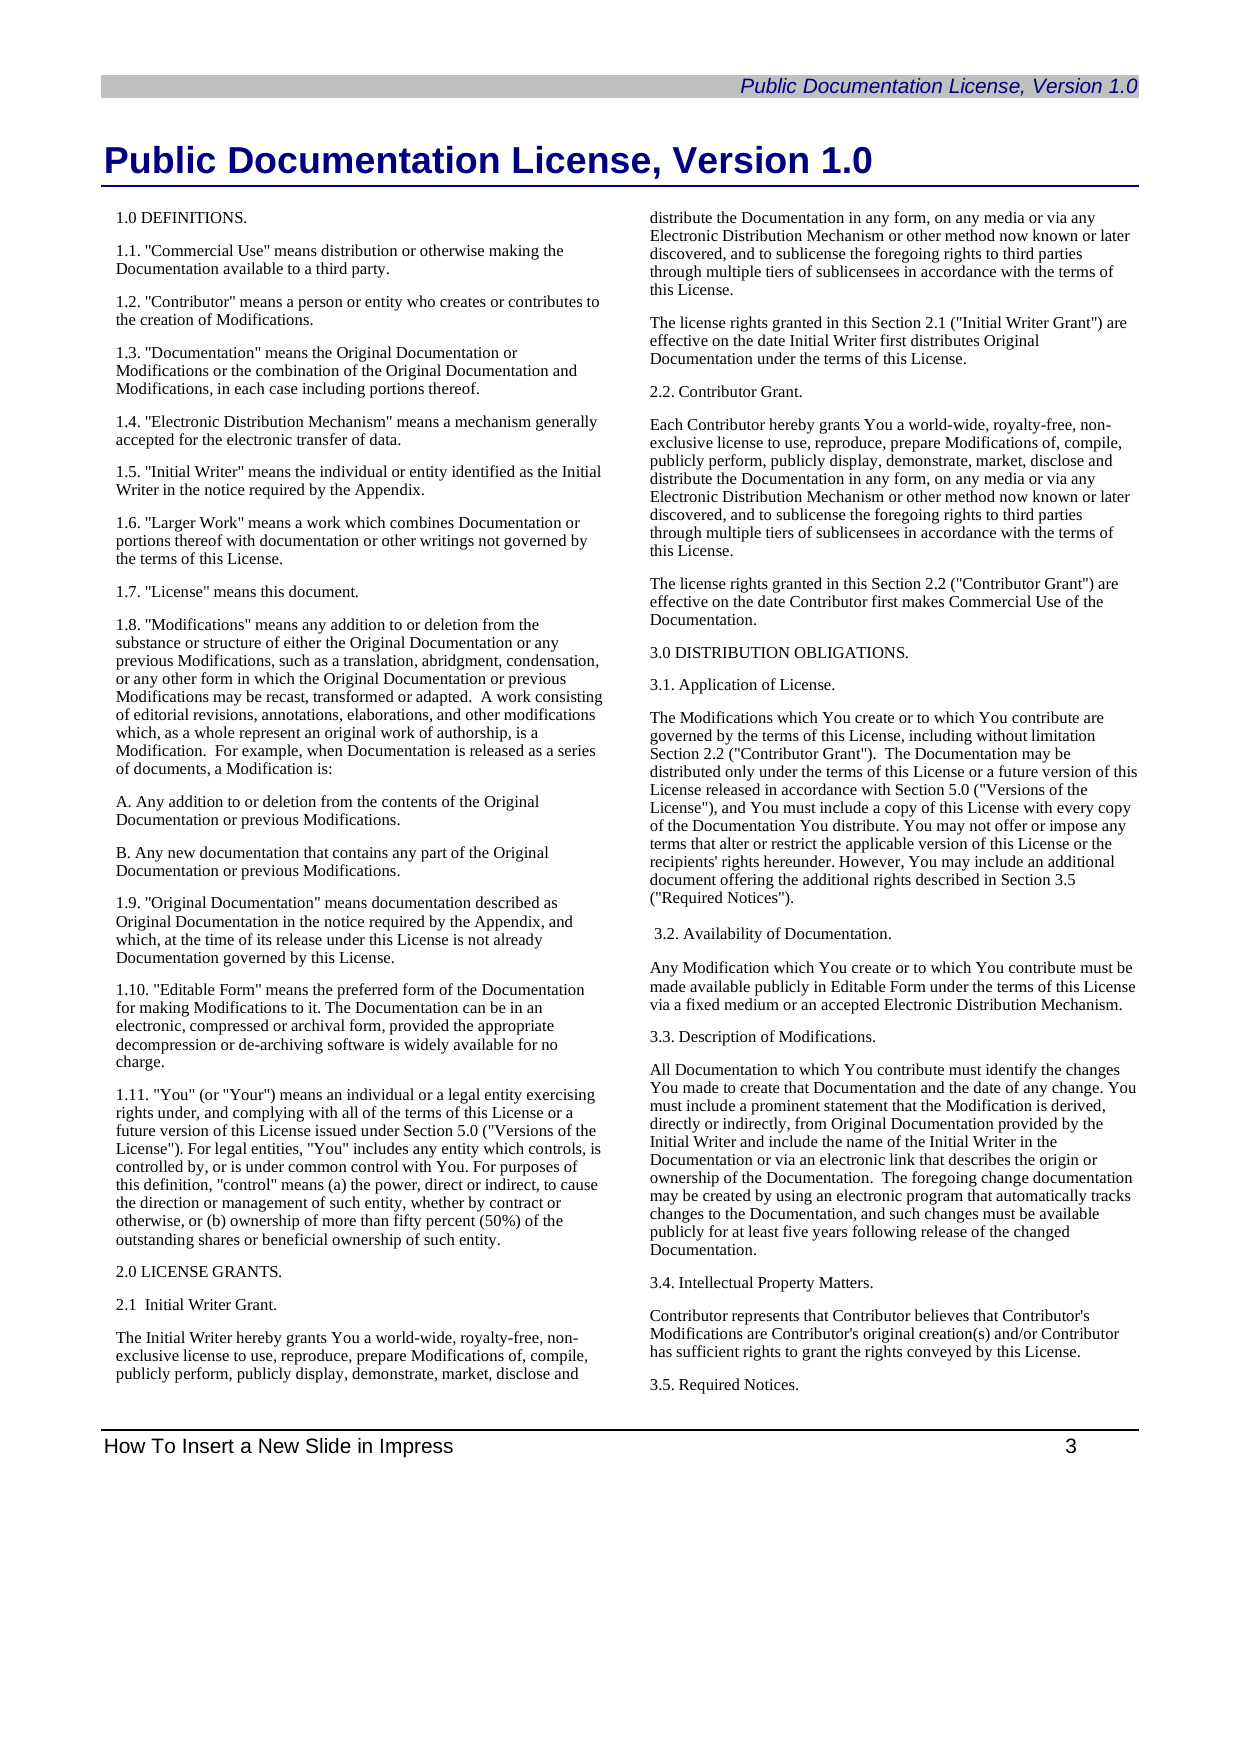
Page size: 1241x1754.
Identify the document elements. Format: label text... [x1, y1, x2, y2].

text Each Contributor hereby grants You a world-wide, royalty-free, non-exclusive license to use, reproduce, prepare Modifications of, compile, publicly perform, publicly display, demonstrate, market, disclose and distribute the Documentation in any form, on any media or via any Electronic Distribution Mechanism or other method now known or later discovered, and to sublicense the foregoing rights to third parties through multiple tiers of sublicensees in accordance with the terms of this License. [649, 416, 1139, 560]
text 1.1. "Commercial Use" means distribution or otherwise making the Documentation available to a third party. [116, 242, 605, 278]
text 3.5. Required Notices. [649, 1376, 1139, 1394]
text The license rights granted in this Section 2.1 ("Initial Writer Grant") are effective on the date Initial Writer first distributes Original Documentation under the terms of this License. [649, 314, 1139, 368]
text 1.8. "Modifications" means any addition to or deletion from the substance or structure of either the Original Documentation or any previous Modifications, such as a translation, abridgment, condensation, or any other form in which the Original Documentation or previous Modifications may be recast, transformed or adapted. A work consisting of editorial revisions, annotations, elaborations, and other modifications which, as a whole represent an original work of authorship, is a Modification. For example, when Documentation is released as a series of documents, a Modification is: [116, 616, 605, 778]
text The license rights granted in this Section 2.2 ("Contributor Grant") are effective on the date Contributor first makes Commercial Use of the Documentation. [649, 575, 1139, 629]
text B. Any new documentation that contains any part of the Original Documentation or previous Modifications. [116, 844, 605, 880]
text All Documentation to which You contribute must identify the changes You made to create that Documentation and the date of any change. You must include a prominent statement that the Modification is derived, directly or indirectly, from Original Documentation provided by the Initial Writer and include the name of the Initial Writer in the Documentation or via an electronic link that describes the origin or ownership of the Documentation. The foregoing change documentation may be created by using an electronic program that automatically tracks changes to the Documentation, and such changes must be available publicly for at least five years following release of the changed Documentation. [649, 1061, 1139, 1259]
text 1.10. "Editable Form" means the preferred form of the Documentation for making Modifications to it. The Documentation can be in an electronic, compressed or archival form, provided the appropriate decompression or de-archiving software is widely available for no charge. [116, 981, 605, 1071]
text 1.0 DEFINITIONS. [116, 209, 605, 227]
text 2.0 LICENSE GRANTS. [116, 1263, 605, 1281]
text 3.2. Availability of Documentation. [649, 922, 1139, 945]
text distribute the Documentation in any form, on any media or via any Electronic Distribution Mechanism or other method now known or later discovered, and to sublicense the foregoing rights to third parties through multiple tiers of sublicensees in accordance with the terms of this License. [649, 209, 1139, 299]
text 2.1 Initial Writer Grant. [116, 1296, 605, 1314]
text 1.7. "License" means this document. [116, 583, 605, 601]
text 1.5. "Initial Writer" means the individual or entity identified as the Initial Writer in the notice required by the Appendix. [116, 463, 605, 499]
text 3.1. Application of License. [649, 676, 1139, 694]
text 1.11. "You" (or "Your") means an individual or a legal entity exercising rights under, and complying with all of the terms of this License or a future version of this License issued under Section 5.0 ("Versions of the License"). For legal entities, "You" includes any entity which controls, is controlled by, or is under common control with You. For purposes of this definition, "control" means (a) the power, direct or indirect, to cause the direction or management of such entity, whether by contract or otherwise, or (b) ownership of more than fifty percent (50%) of the outstanding shares or beneficial ownership of such entity. [116, 1086, 605, 1248]
text 3.4. Intellectual Property Matters. [649, 1274, 1139, 1292]
text The Modifications which You create or to which You contribute are governed by the terms of this License, including without limitation Section 2.2 ("Contributor Grant"). The Documentation may be distributed only under the terms of this License or a future version of this License released in accordance with Section 5.0 ("Versions of the License"), and You must include a copy of this License with every copy of the Documentation You distribute. You may not offer or impose any terms that alter or restrict the applicable version of this License or the recipients' rights hereunder. However, You may include an additional document offering the additional rights described in Section 3.5 ("Required Notices"). [649, 709, 1139, 907]
text 2.2. Contributor Grant. [649, 383, 1139, 401]
text 1.2. "Contributor" means a person or entity who creates or contributes to the creation of Modifications. [116, 293, 605, 329]
text 1.6. "Larger Work" means a work which combines Documentation or portions thereof with documentation or other writings not governed by the terms of this License. [116, 514, 605, 568]
text Any Modification which You create or to which You contribute must be made available publicly in Editable Form under the terms of this License via a fixed medium or an accepted Electronic Distribution Mechanism. [649, 959, 1139, 1013]
text 1.9. "Original Documentation" means documentation described as Original Documentation in the notice required by the Appendix, and which, at the time of its release under this License is not already Documentation governed by this License. [116, 894, 605, 967]
text 3.0 DISTRIBUTION OBLIGATIONS. [649, 643, 1139, 662]
text 1.4. "Electronic Distribution Mechanism" means a mechanism generally accepted for the electronic transfer of data. [116, 412, 605, 448]
text A. Any addition to or deletion from the contents of the Original Documentation or previous Modifications. [116, 793, 605, 829]
text The Initial Writer hereby grants You a world-wide, royalty-free, non-exclusive license to use, reproduce, prepare Modifications of, compile, publicly perform, publicly display, demonstrate, market, disclose and [116, 1329, 605, 1383]
text 3.3. Description of Modifications. [649, 1028, 1139, 1046]
text Contributor represents that Contributor believes that Contributor's Modifications are Contributor's original creation(s) and/or Contributor has sufficient rights to grant the rights conveyed by this License. [649, 1307, 1139, 1361]
text 1.3. "Documentation" means the Original Documentation or Modifications or the combination of the Original Documentation and Modifications, in each case including portions thereof. [116, 344, 605, 398]
subtitle Public Documentation License, Version 1.0 [101, 137, 1139, 185]
